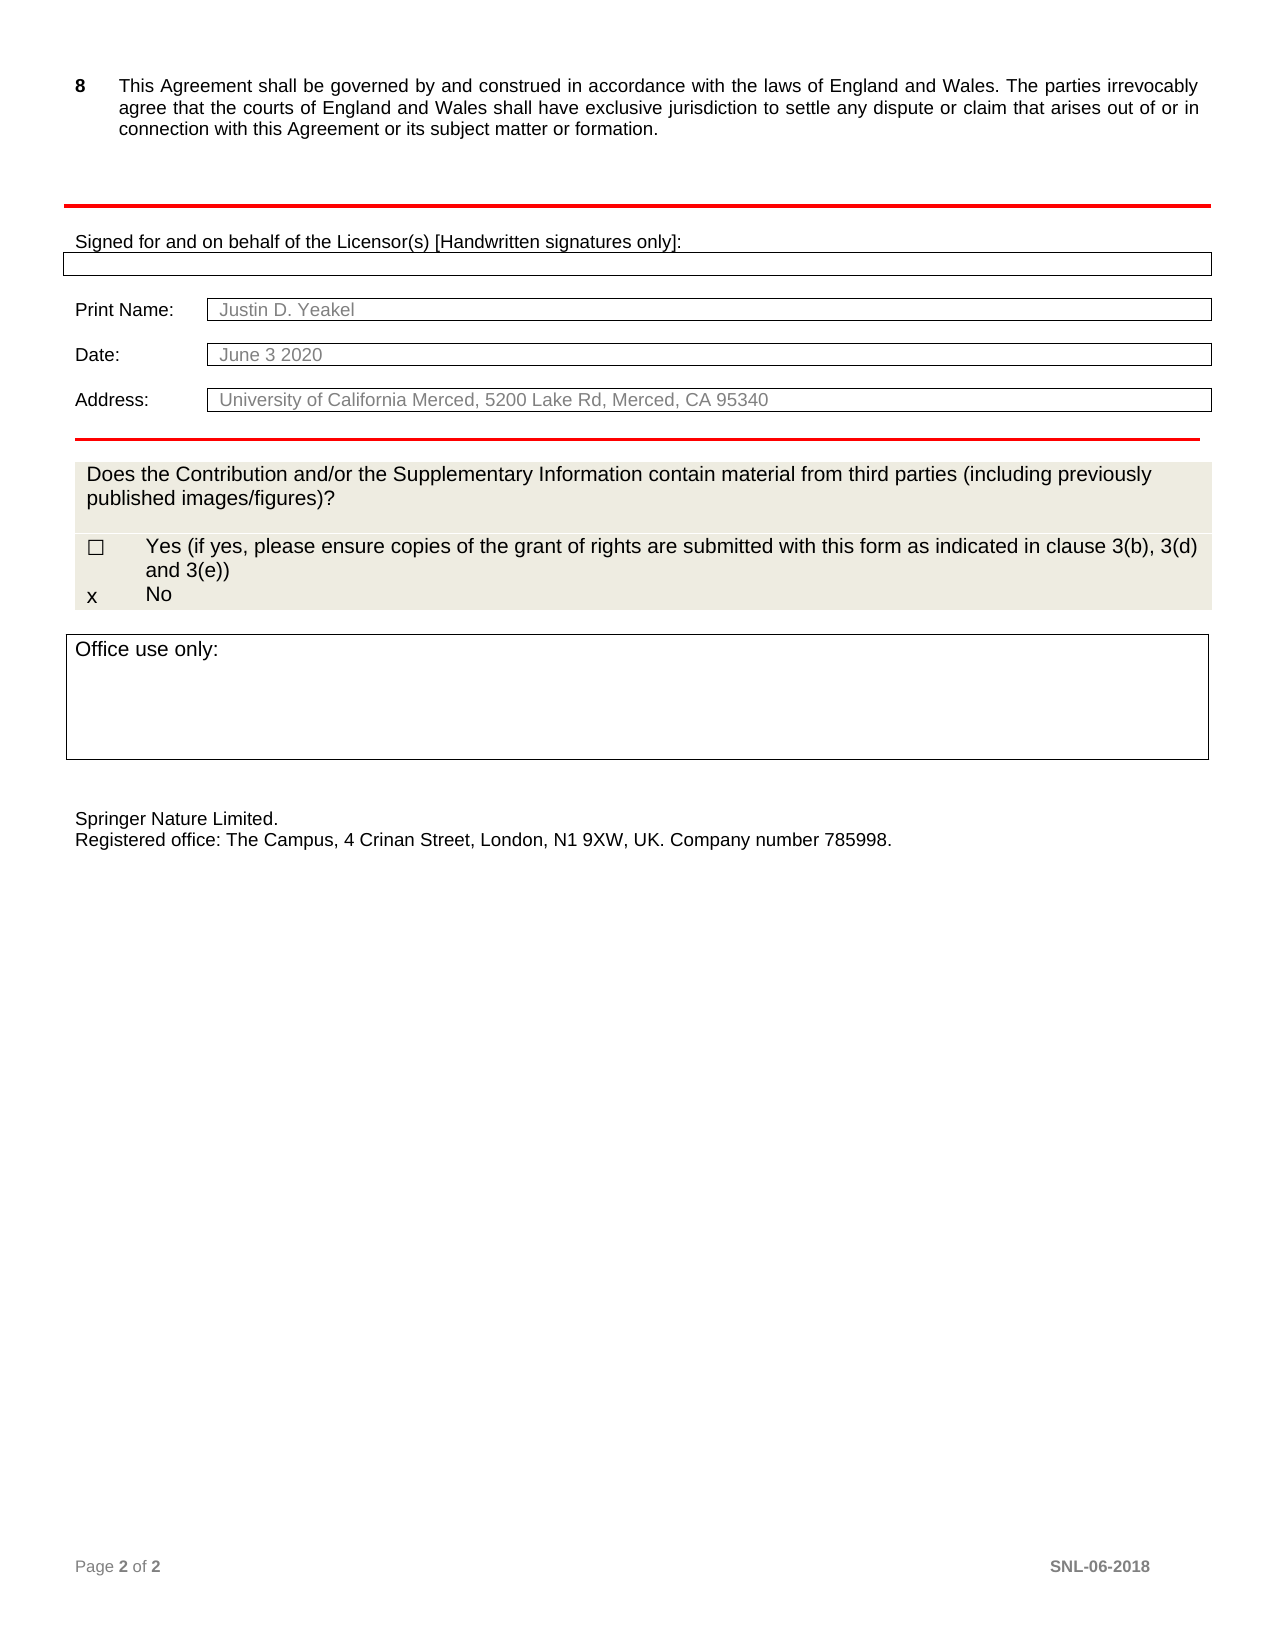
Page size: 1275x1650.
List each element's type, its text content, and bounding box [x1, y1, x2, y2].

table_cell ☐ [75, 534, 134, 581]
table_cell x [75, 581, 134, 610]
table_cell [208, 321, 1211, 343]
table_cell No [134, 581, 1212, 610]
table_cell Print Name: [64, 298, 207, 320]
table_cell [107, 140, 1211, 183]
table_cell [64, 253, 1211, 275]
table_cell Date: [64, 343, 207, 365]
table_cell [64, 140, 107, 183]
table_cell [64, 183, 107, 204]
table_cell June 3 2020 [208, 344, 1211, 365]
table_cell 8 [64, 75, 107, 140]
table_cell This Agreement shall be governed by and construed in accordance with the laws of England and Wales. The parties irrevocably agree that the courts of England and Wales shall have exclusive jurisdiction to settle any dispute or claim that arises out of or in connection with this Agreement or its subject matter or formation. [107, 75, 1211, 140]
text Springer Nature Limited. [75, 808, 1200, 829]
table_cell Yes (if yes, please ensure copies of the grant of rights are submitted with this form as indicated in clause 3(b), 3(d) and 3(e)) [134, 534, 1212, 581]
table_cell [64, 276, 208, 297]
table_cell Address: [64, 388, 207, 411]
table_cell [208, 276, 1211, 297]
text Office use only: [67, 635, 1208, 661]
table_header Does the Contribution and/or the Supplementary Information contain material from third parties (including previously published images/figures)? [75, 462, 1212, 533]
table_cell [107, 183, 1211, 204]
table_cell [64, 320, 208, 343]
table_cell [208, 366, 1211, 388]
table_cell [64, 365, 208, 388]
table_cell University of California Merced, 5200 Lake Rd, Merced, CA 95340 [208, 389, 1211, 411]
table_cell Justin D. Yeakel [208, 299, 1211, 320]
text Registered office: The Campus, 4 Crinan Street, London, N1 9XW, UK. Company number 785998. [75, 829, 1200, 851]
table_header Signed for and on behalf of the Licensor(s) [Handwritten signatures only]: [64, 231, 1211, 252]
